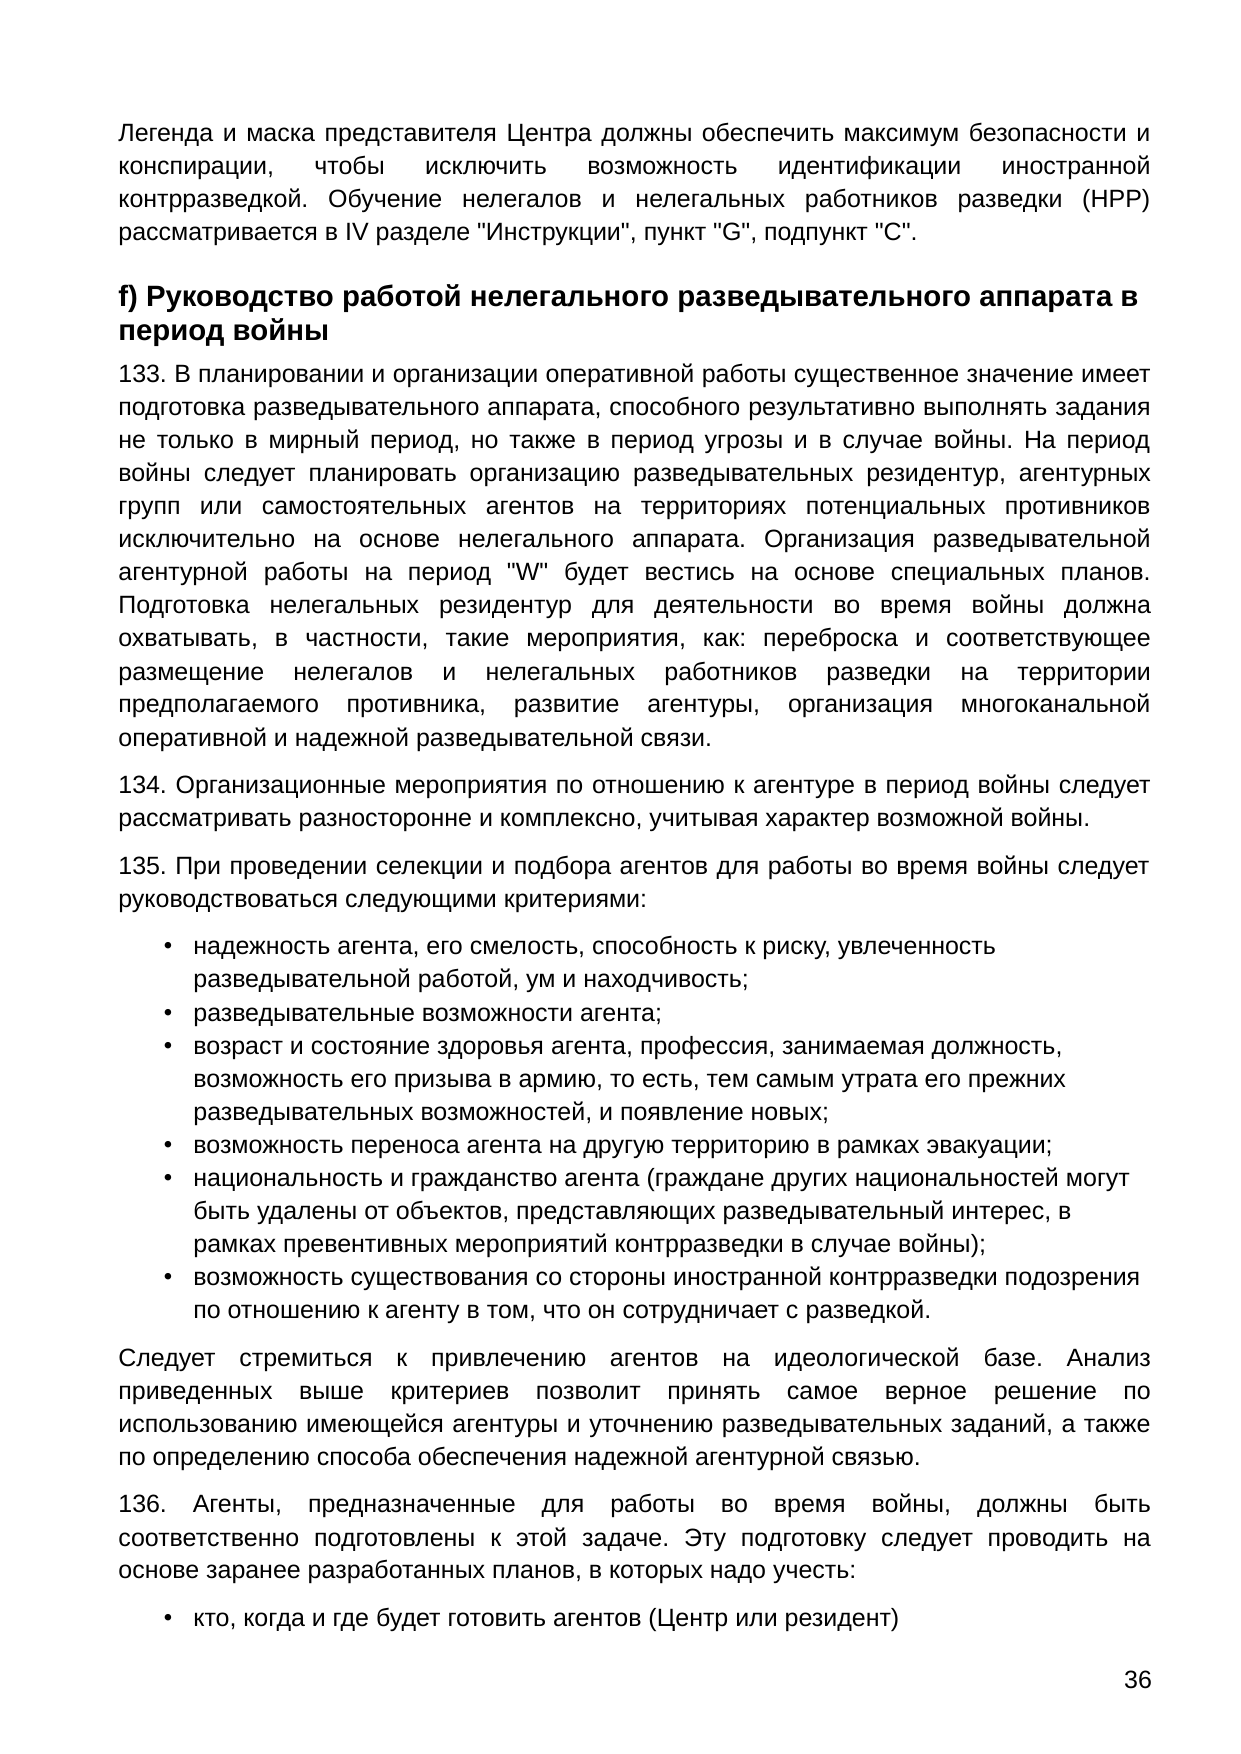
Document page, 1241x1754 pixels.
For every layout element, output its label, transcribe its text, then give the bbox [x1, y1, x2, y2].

text 133. В планировании и организации оперативной работы существенное значение имеет подготовка разведывательного аппарата, способного результативно выполнять задания не только в мирный период, но также в период угрозы и в случае войны. На период войны следует планировать организацию разведывательных резидентур, агентурных групп или самостоятельных агентов на территориях потенциальных противников исключительно на основе нелегального аппарата. Организация разведывательной агентурной работы на период "W" будет вестись на основе специальных планов. Подготовка нелегальных резидентур для деятельности во время войны должна охватывать, в частности, такие мероприятия, как: переброска и соответствующее размещение нелегалов и нелегальных работников разведки на территории предполагаемого противника, развитие агентуры, организация многоканальной оперативной и надежной разведывательной связи. [118, 359, 1152, 751]
list возможность существования со стороны иностранной контрразведки подозрения по отношению к агенту в том, что он сотрудничает с разведкой. [164, 1262, 1152, 1324]
list кто, когда и где будет готовить агентов (Центр или резидент) [164, 1603, 1152, 1632]
list надежность агента, его смелость, способность к риску, увлеченность разведывательной работой, ум и находчивость; [164, 931, 1152, 993]
list разведывательные возможности агента; [164, 997, 1152, 1026]
text 135. При проведении селекции и подбора агентов для работы во время войны следует руководствоваться следующими критериями: [118, 851, 1152, 912]
list возраст и состояние здоровья агента, профессия, занимаемая должность, возможность его призыва в армию, то есть, тем самым утрата его прежних разведывательных возможностей, и появление новых; [164, 1031, 1152, 1126]
text Следует стремиться к привлечению агентов на идеологической базе. Анализ приведенных выше критериев позволит принять самое верное решение по использованию имеющейся агентуры и уточнению разведывательных заданий, а также по определению способа обеспечения надежной агентурной связью. [118, 1343, 1152, 1471]
text Легенда и маска представителя Центра должны обеспечить максимум безопасности и конспирации, чтобы исключить возможность идентификации иностранной контрразведкой. Обучение нелегалов и нелегальных работников разведки (НРР) рассматривается в IV разделе "Инструкции", пункт "G", подпункт "С". [118, 118, 1152, 246]
list национальность и гражданство агента (граждане других национальностей могут быть удалены от объектов, представляющих разведывательный интерес, в рамках превентивных мероприятий контрразведки в случае войны); [164, 1163, 1152, 1258]
text 134. Организационные мероприятия по отношению к агентуре в период войны следует рассматривать разносторонне и комплексно, учитывая характер возможной войны. [118, 770, 1152, 832]
text 136. Агенты, предназначенные для работы во время войны, должны быть соответственно подготовлены к этой задаче. Эту подготовку следует проводить на основе заранее разработанных планов, в которых надо учесть: [118, 1489, 1152, 1584]
list возможность переноса агента на другую территорию в рамках эвакуации; [164, 1130, 1152, 1159]
subtitle f) Руководство работой нелегального разведывательного аппарата в период войны [118, 279, 1152, 347]
